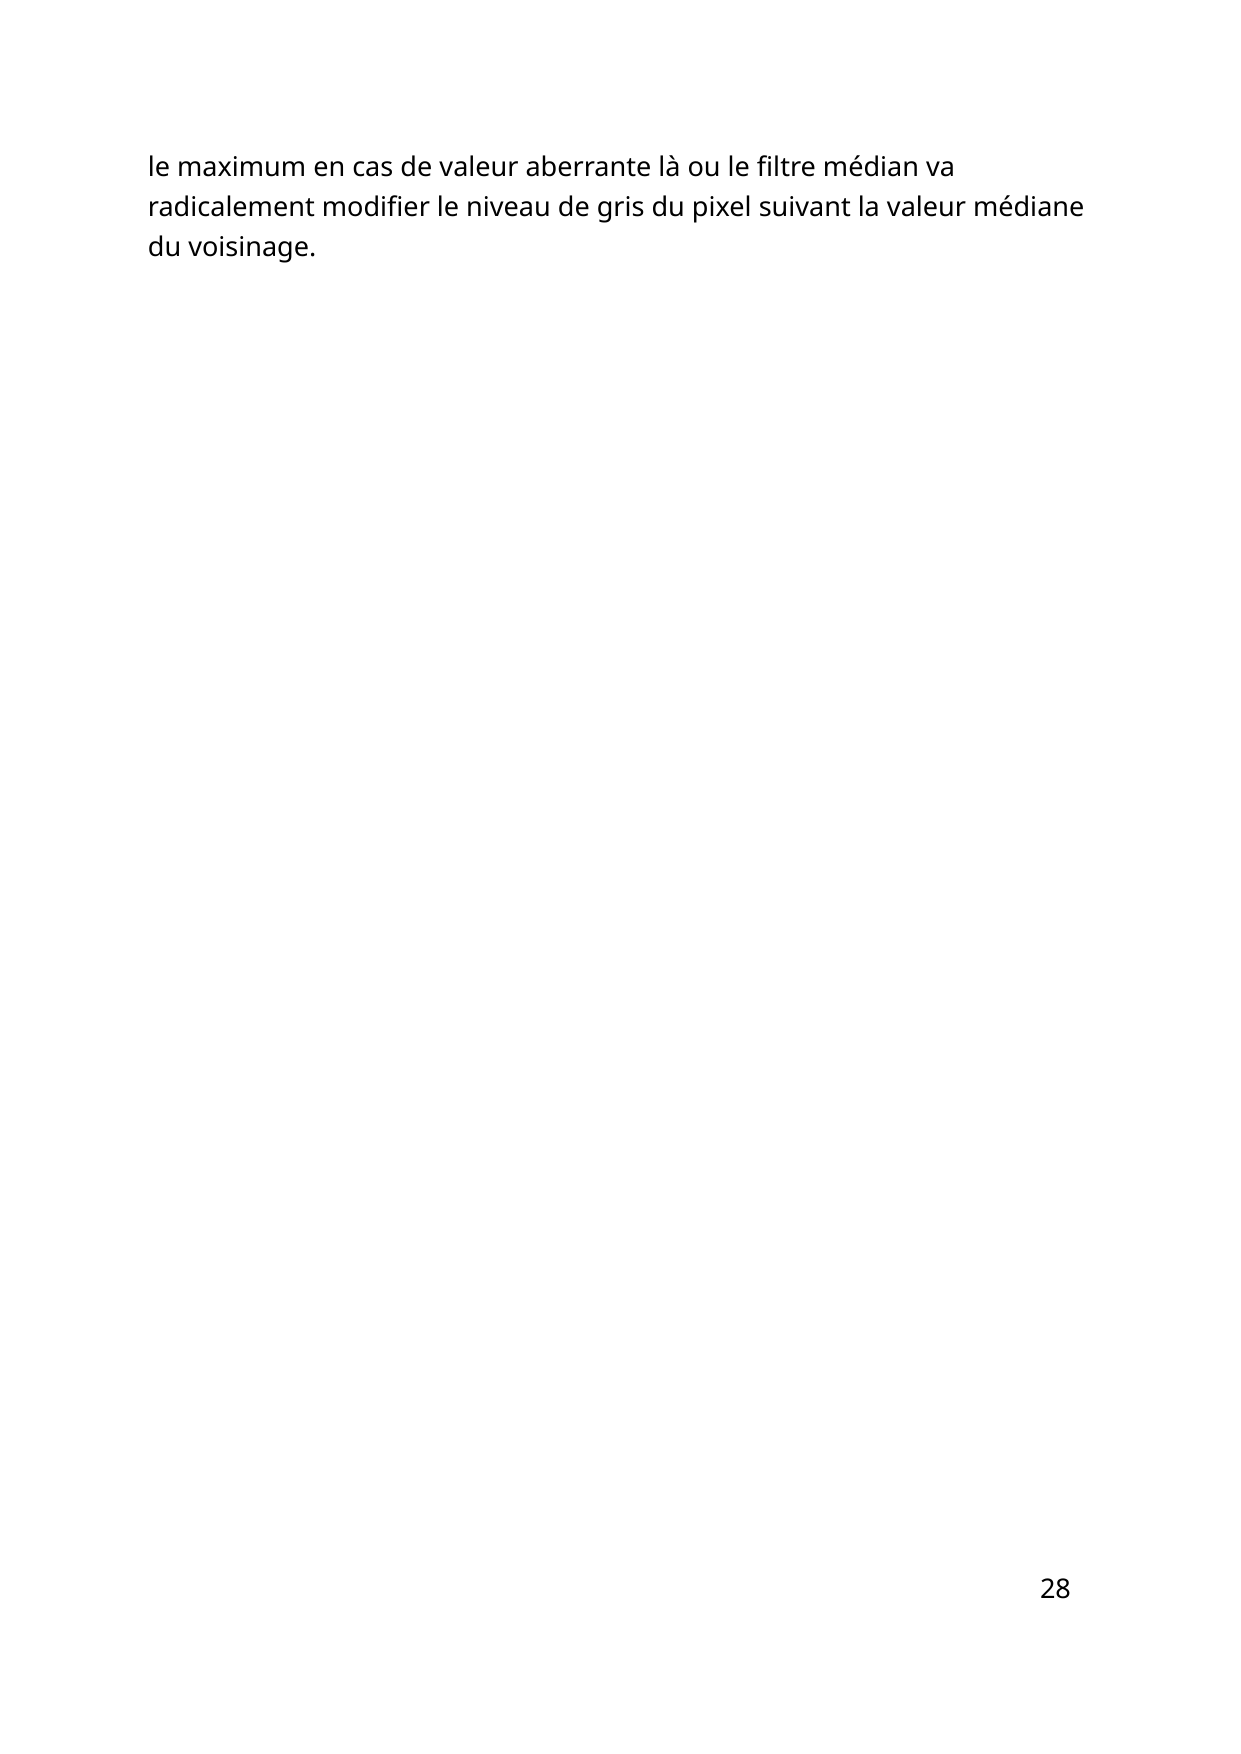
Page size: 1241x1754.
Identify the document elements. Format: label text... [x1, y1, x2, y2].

text le maximum en cas de valeur aberrante là ou le filtre médian va radicalement modifier le niveau de gris du pixel suivant la valeur médiane du voisinage. [148, 148, 1093, 264]
